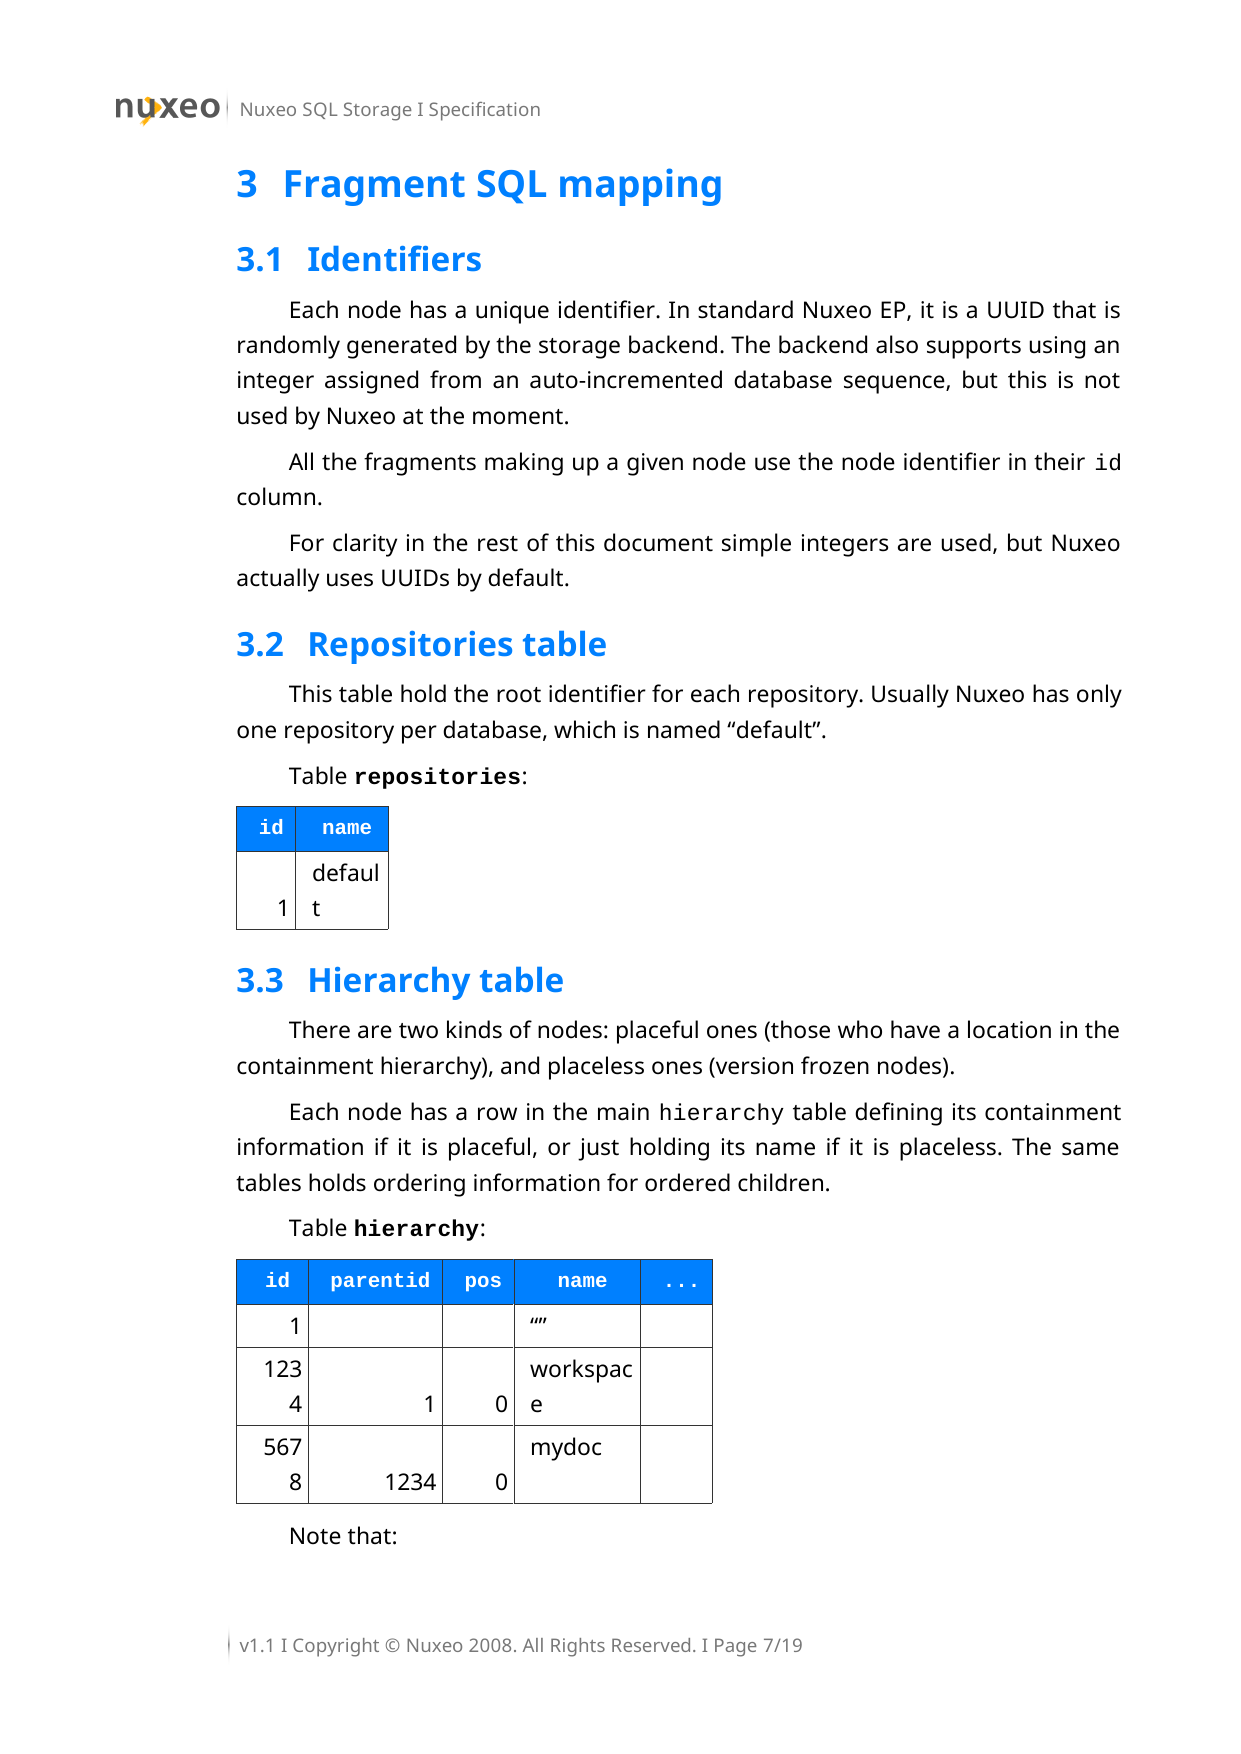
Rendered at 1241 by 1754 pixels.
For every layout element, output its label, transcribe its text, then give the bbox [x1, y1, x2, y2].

text Each node has a row in the main hierarchy table defining its containment information if it is placeful, or just holding its name if it is placeless. The same tables holds ordering information for ordered children. [236, 1095, 1122, 1198]
table_cell [641, 1426, 712, 1503]
table_header id [237, 1260, 308, 1304]
title This table hold the root identifier for each repository. Usually Nuxeo has only one repository per database, which is named “default”. [236, 678, 1122, 745]
title Table repositories: [236, 759, 1122, 791]
table_cell [443, 1305, 513, 1347]
text There are two kinds of nodes: placeful ones (those who have a location in the containment hierarchy), and placeless ones (version frozen nodes). [236, 1014, 1122, 1081]
table_cell 0 [443, 1426, 513, 1503]
subtitle Repositories table [236, 621, 1122, 667]
table_cell workspace [515, 1348, 640, 1425]
subtitle Identifiers [236, 236, 1122, 282]
table_header parentid [309, 1260, 442, 1304]
table_cell 1234 [309, 1426, 442, 1503]
table_cell 1 [309, 1348, 442, 1425]
text For clarity in the rest of this document simple integers are used, but Nuxeo actually uses UUIDs by default. [236, 527, 1122, 593]
table_cell 0 [443, 1348, 513, 1425]
table_header name [515, 1260, 640, 1304]
table_cell 1 [237, 852, 295, 929]
table_cell [641, 1348, 712, 1425]
table_cell [309, 1305, 442, 1347]
text Note that: [236, 1520, 1122, 1551]
table_cell 5678 [237, 1426, 308, 1503]
table_cell “” [515, 1305, 640, 1347]
title Table hierarchy: [236, 1212, 1122, 1244]
subtitle Fragment SQL mapping [236, 158, 1122, 209]
subtitle Hierarchy table [236, 956, 1122, 1002]
table_cell default [296, 852, 388, 929]
table_cell 1234 [237, 1348, 308, 1425]
picture [116, 88, 228, 128]
table_header name [296, 807, 388, 851]
table_cell mydoc [515, 1426, 640, 1503]
text All the fragments making up a given node use the node identifier in their id column. [236, 445, 1122, 512]
table_cell 1 [237, 1305, 308, 1347]
table_header pos [443, 1260, 513, 1304]
table_cell [641, 1305, 712, 1347]
picture [213, 1624, 232, 1666]
text Each node has a unique identifier. In standard Nuxeo EP, it is a UUID that is randomly generated by the storage backend. The backend also supports using an integer assigned from an auto-incremented database sequence, but this is not used by Nuxeo at the moment. [236, 294, 1122, 431]
table_header ... [641, 1260, 712, 1304]
table_header id [237, 807, 295, 851]
